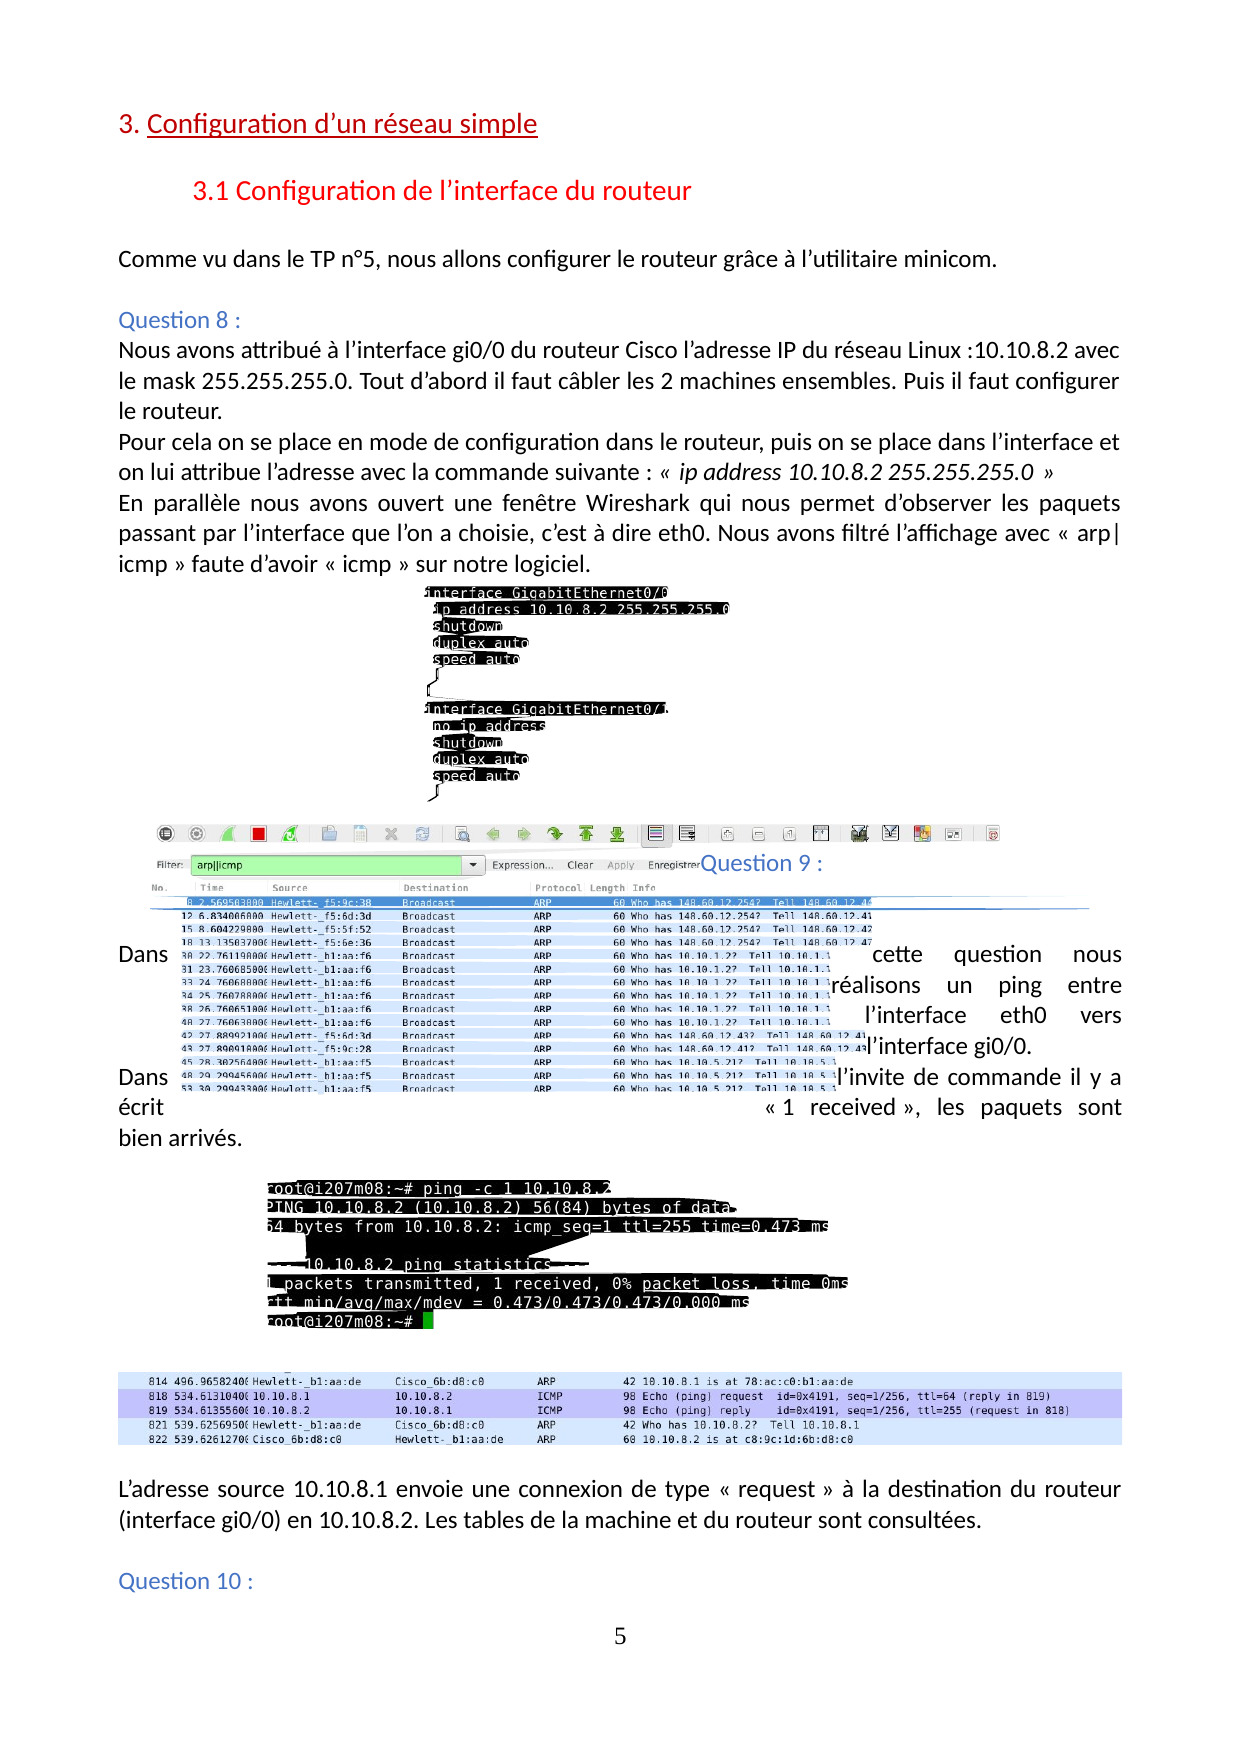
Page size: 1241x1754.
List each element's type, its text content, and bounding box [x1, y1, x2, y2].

text Question 10 : [118, 1565, 1122, 1596]
text Nous avons attribué à l’interface gi0/0 du routeur Cisco l’adresse IP du réseau Linux :10.10.8.2 avec le mask 255.255.255.0. Tout d’abord il faut câbler les 2 machines ensembles. Puis il faut configurer le routeur. [118, 334, 1122, 426]
text 3.1 Configuration de l’interface du routeur [118, 172, 1122, 207]
text Question 8 : [118, 304, 1122, 334]
text L’adresse source 10.10.8.1 envoie une connexion de type « request » à la destination du routeur (interface gi0/0) en 10.10.8.2. Les tables de la machine et du routeur sont consultées. [118, 1474, 1122, 1535]
text Pour cela on se place en mode de configuration dans le routeur, puis on se place dans l’interface et on lui attribue l’adresse avec la commande suivante : « ip address 10.10.8.2 255.255.255.0 » [118, 426, 1122, 487]
text Question 9 : [481, 847, 1122, 877]
text Dans l’invite de commande il y a écrit « 1 received », les paquets sont bien arrivés. [118, 1061, 1122, 1152]
text Dans [118, 877, 592, 1061]
text cette question nous réalisons un ping entre l’interface eth0 vers l’interface gi0/0. [325, 877, 1122, 1061]
text En parallèle nous avons ouvert une fenêtre Wireshark qui nous permet d’observer les paquets passant par l’interface que l’on a choisie, c’est à dire eth0. Nous avons filtré l’affichage avec « arp|icmp » faute d’avoir « icmp » sur notre logiciel. [118, 487, 1122, 579]
text 3. Configuration d’un réseau simple [118, 106, 1122, 141]
text Comme vu dans le TP n°5, nous allons configurer le routeur grâce à l’utilitaire minicom. [118, 243, 1122, 273]
text [118, 847, 594, 877]
